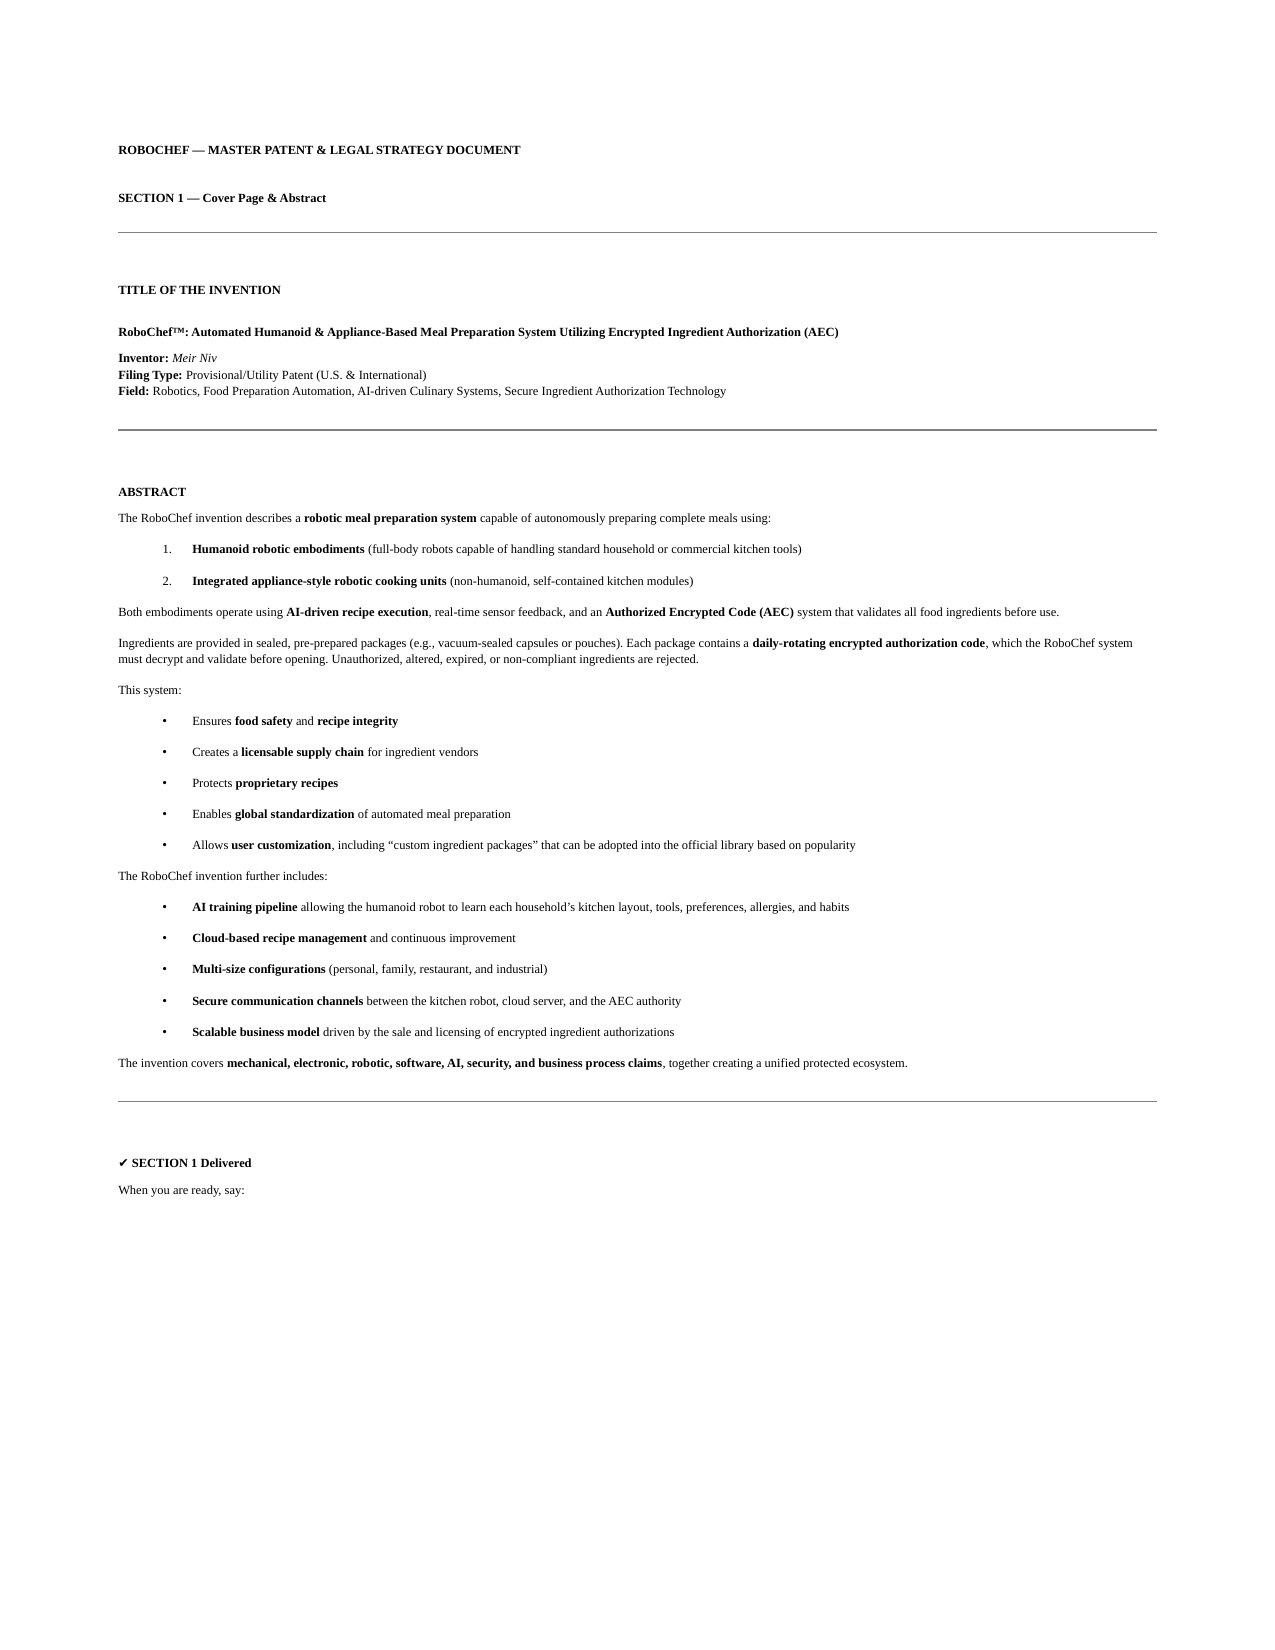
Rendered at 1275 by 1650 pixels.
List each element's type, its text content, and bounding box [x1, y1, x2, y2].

list Multi-size configurations (personal, family, restaurant, and industrial) [162, 962, 1157, 977]
list AI training pipeline allowing the humanoid robot to learn each household’s kitchen layout, tools, preferences, allergies, and habits [162, 900, 1157, 914]
list Cloud-based recipe management and continuous improvement [162, 931, 1157, 946]
list Creates a licensable supply chain for ingredient vendors [162, 745, 1157, 759]
subtitle ABSTRACT [118, 484, 1157, 499]
text The invention covers mechanical, electronic, robotic, software, AI, security, and business process claims, together creating a unified protected ecosystem. [118, 1055, 1157, 1070]
list Humanoid robotic embodiments (full-body robots capable of handling standard household or commercial kitchen tools) [162, 542, 1157, 557]
text Ingredients are provided in sealed, pre-prepared packages (e.g., vacuum-sealed capsules or pouches). Each package contains a daily-rotating encrypted authorization code, which the RoboChef system must decrypt and validate before opening. Unauthorized, altered, expired, or non-compliant ingredients are rejected. [118, 635, 1157, 666]
list Protects proprietary recipes [162, 776, 1157, 790]
subtitle ROBOCHEF — MASTER PATENT & LEGAL STRATEGY DOCUMENT [118, 143, 1157, 157]
subtitle TITLE OF THE INVENTION [118, 283, 1157, 297]
text The RoboChef invention describes a robotic meal preparation system capable of autonomously preparing complete meals using: [118, 511, 1157, 526]
list Allows user customization, including “custom ingredient packages” that can be adopted into the official library based on popularity [162, 838, 1157, 852]
subtitle SECTION 1 — Cover Page & Abstract [118, 191, 1157, 205]
list Enables global standardization of automated meal preparation [162, 807, 1157, 821]
subtitle ✔️ SECTION 1 Delivered [118, 1156, 1157, 1170]
text The RoboChef invention further includes: [118, 869, 1157, 883]
subtitle RoboChef™: Automated Humanoid & Appliance-Based Meal Preparation System Utilizing Encrypted Ingredient Authorization (AEC) [118, 324, 1157, 339]
list Integrated appliance-style robotic cooking units (non-humanoid, self-contained kitchen modules) [162, 573, 1157, 588]
text Inventor: Meir Niv Filing Type: Provisional/Utility Patent (U.S. & International) Field: Robotics, Food Preparation Automation, AI-driven Culinary Systems, Secure Ingredient Authorization Technology [118, 351, 1157, 398]
text Both embodiments operate using AI-driven recipe execution, real-time sensor feedback, and an Authorized Encrypted Code (AEC) system that validates all food ingredients before use. [118, 604, 1157, 619]
list Secure communication channels between the kitchen robot, cloud server, and the AEC authority [162, 993, 1157, 1008]
text When you are ready, say: [118, 1183, 1157, 1197]
text This system: [118, 683, 1157, 697]
list Scalable business model driven by the sale and licensing of encrypted ingredient authorizations [162, 1024, 1157, 1039]
list Ensures food safety and recipe integrity [162, 714, 1157, 728]
